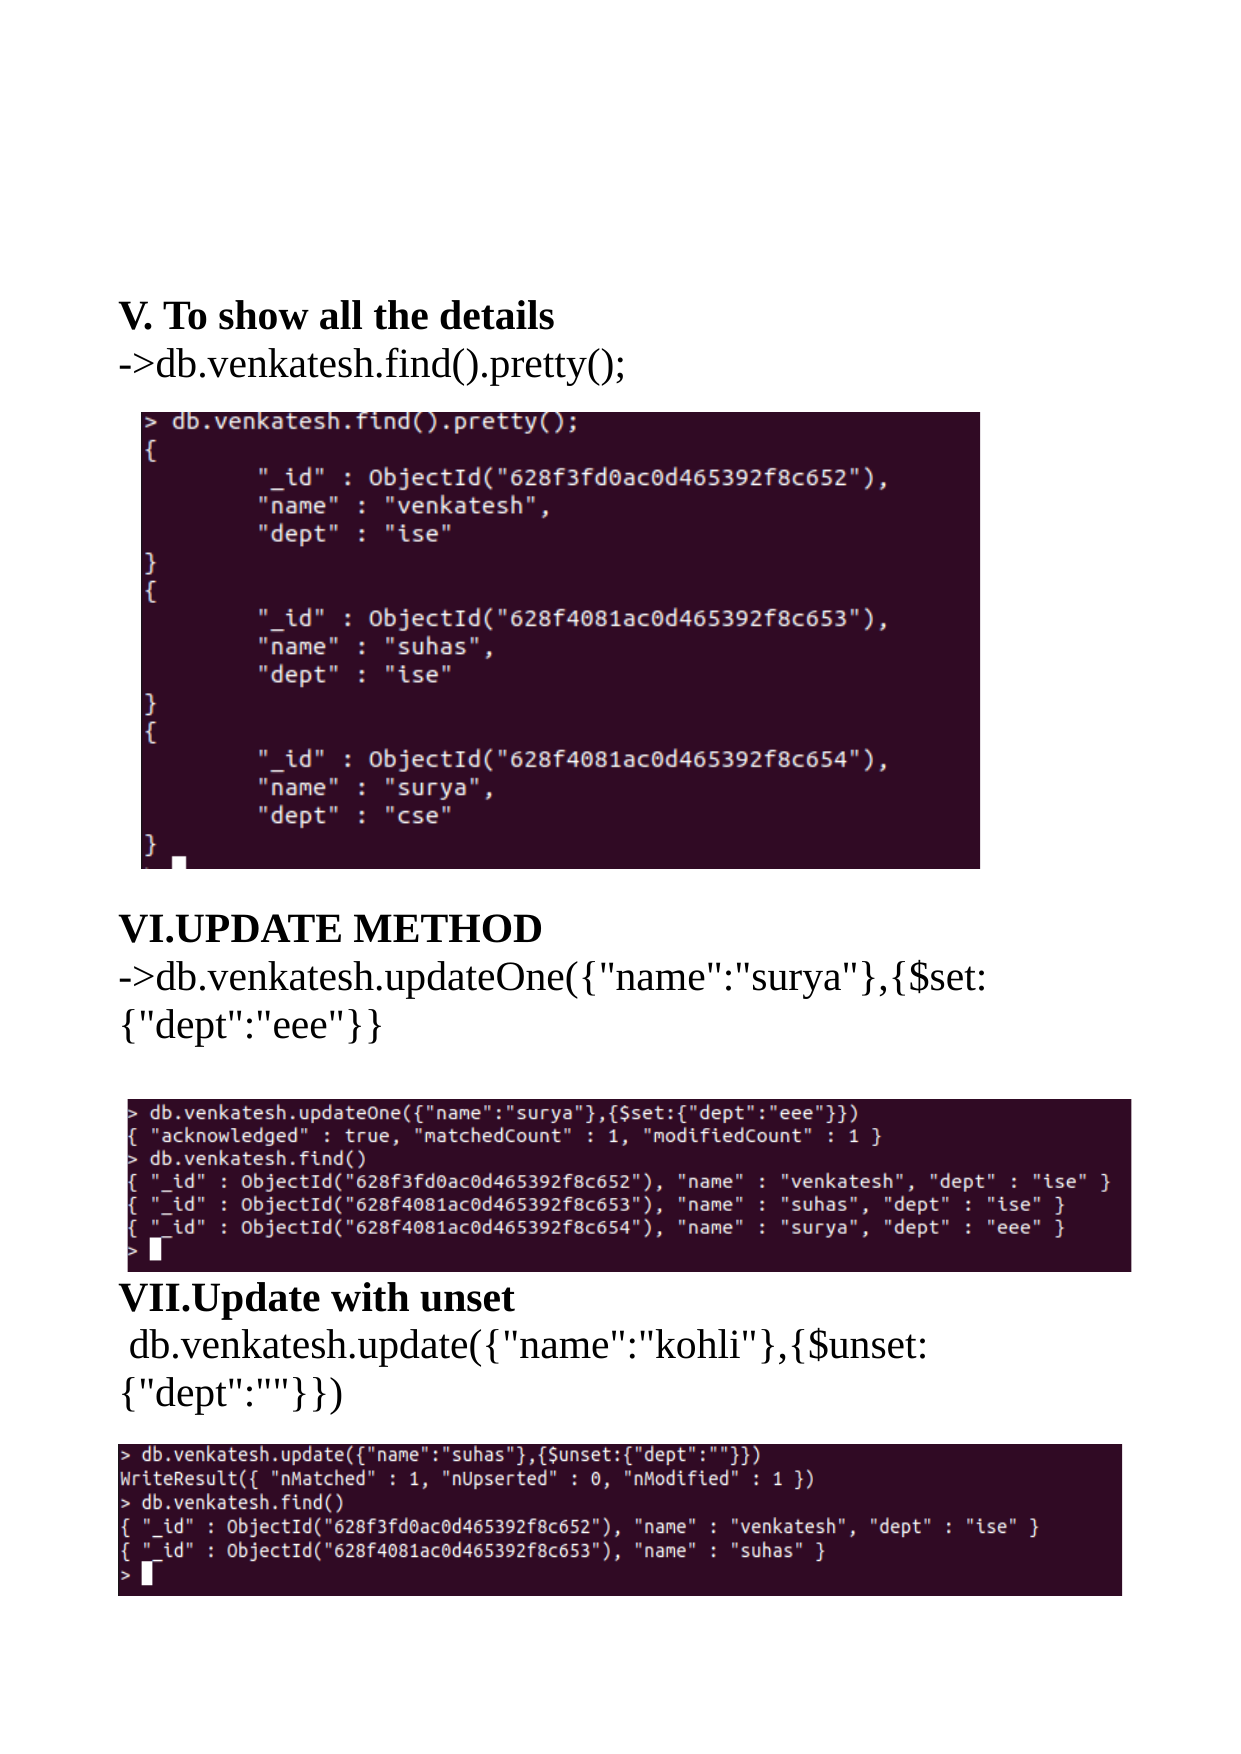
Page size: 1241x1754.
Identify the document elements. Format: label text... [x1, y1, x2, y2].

text ->db.venkatesh.find().pretty(); [118, 338, 1122, 386]
text ->db.venkatesh.updateOne({"name":"surya"},{$set:{"dept":"eee"}} [118, 952, 1122, 1048]
text V. To show all the details [118, 291, 1122, 338]
text db.venkatesh.update({"name":"kohli"},{$unset:{"dept":""}}) [118, 1320, 1122, 1416]
text VII.Update with unset [118, 1105, 1122, 1320]
text VI.UPDATE METHOD [118, 904, 1122, 952]
